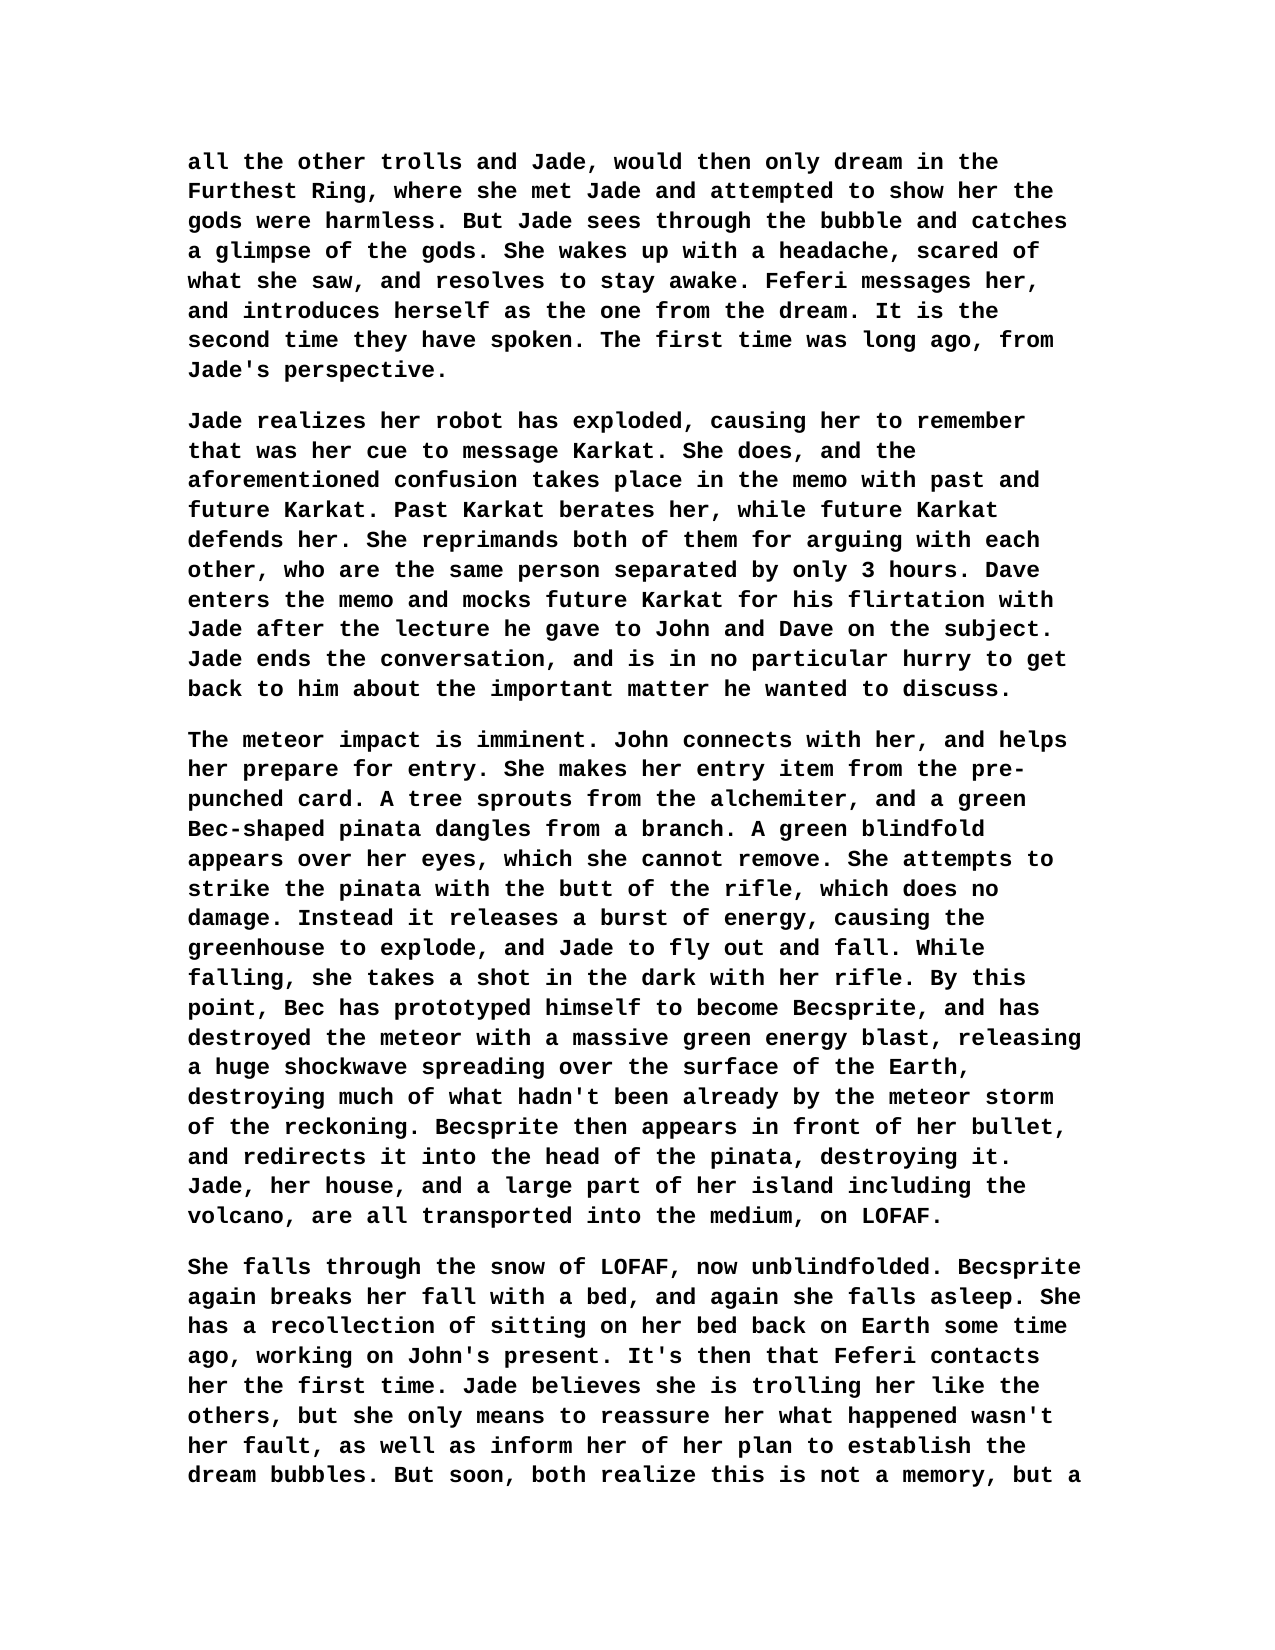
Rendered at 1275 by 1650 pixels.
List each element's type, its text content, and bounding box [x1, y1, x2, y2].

text all the other trolls and Jade, would then only dream in the Furthest Ring, where she met Jade and attempted to show her the gods were harmless. But Jade sees through the bubble and catches a glimpse of the gods. She wakes up with a headache, scared of what she saw, and resolves to stay awake. Feferi messages her, and introduces herself as the one from the dream. It is the second time they have spoken. The first time was long ago, from Jade's perspective. [187, 150, 1087, 384]
text Jade realizes her robot has exploded, causing her to remember that was her cue to message Karkat. She does, and the aforementioned confusion takes place in the memo with past and future Karkat. Past Karkat berates her, while future Karkat defends her. She reprimands both of them for arguing with each other, who are the same person separated by only 3 hours. Dave enters the memo and mocks future Karkat for his flirtation with Jade after the lecture he gave to John and Dave on the subject. Jade ends the conversation, and is in no particular hurry to get back to him about the important matter he wanted to discuss. [187, 409, 1087, 703]
text The meteor impact is imminent. John connects with her, and helps her prepare for entry. She makes her entry item from the pre-punched card. A tree sprouts from the alchemiter, and a green Bec-shaped pinata dangles from a branch. A green blindfold appears over her eyes, which she cannot remove. She attempts to strike the pinata with the butt of the rifle, which does no damage. Instead it releases a burst of energy, causing the greenhouse to explode, and Jade to fly out and fall. While falling, she takes a shot in the dark with her rifle. By this point, Bec has prototyped himself to become Becsprite, and has destroyed the meteor with a massive green energy blast, releasing a huge shockwave spreading over the surface of the Earth, destroying much of what hadn't been already by the meteor storm of the reckoning. Becsprite then appears in front of her bullet, and redirects it into the head of the pinata, destroying it. Jade, her house, and a large part of her island including the volcano, are all transported into the medium, on LOFAF. [187, 728, 1087, 1231]
text She falls through the snow of LOFAF, now unblindfolded. Becsprite again breaks her fall with a bed, and again she falls asleep. She has a recollection of sitting on her bed back on Earth some time ago, working on John's present. It's then that Feferi contacts her the first time. Jade believes she is trolling her like the others, but she only means to reassure her what happened wasn't her fault, as well as inform her of her plan to establish the dream bubbles. But soon, both realize this is not a memory, but a [187, 1255, 1087, 1490]
